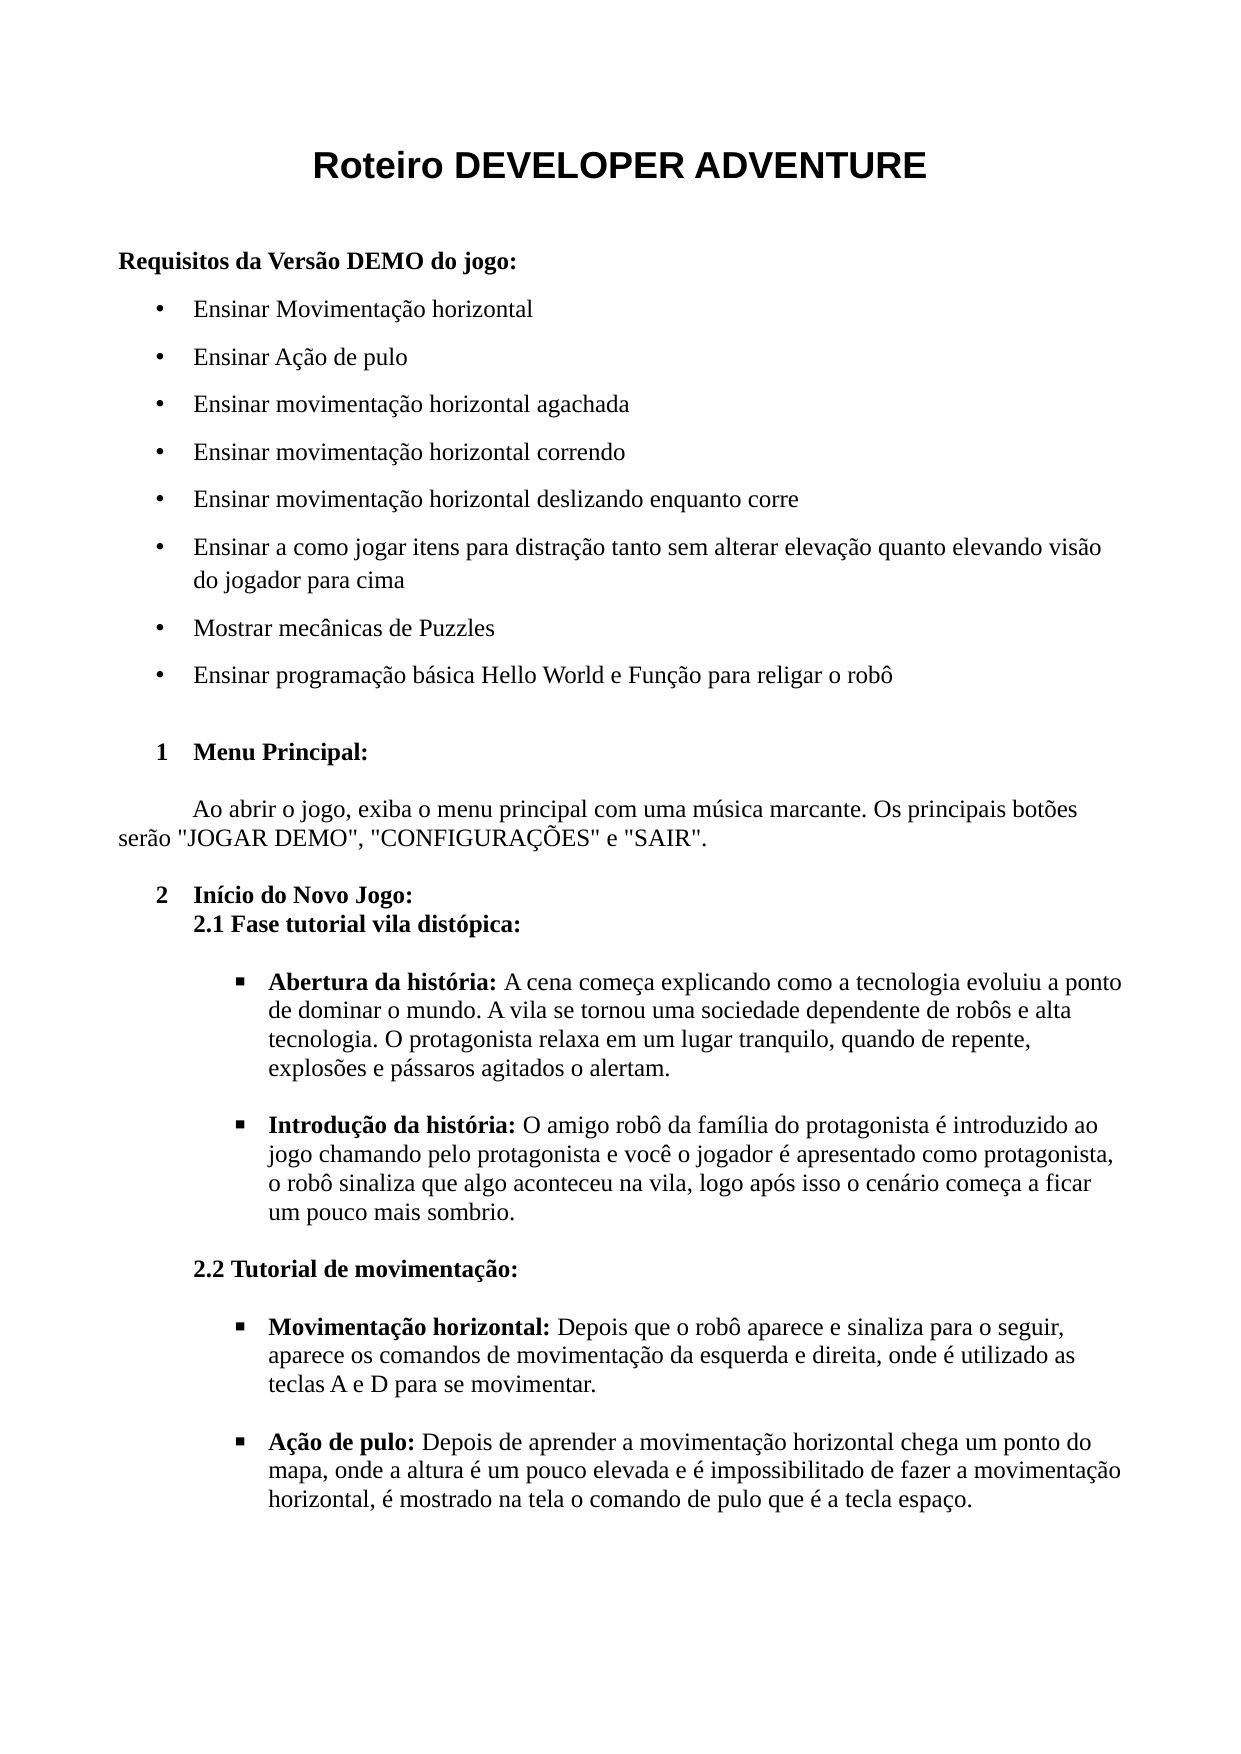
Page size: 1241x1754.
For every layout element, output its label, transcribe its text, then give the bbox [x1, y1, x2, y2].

list Ensinar movimentação horizontal correndo [156, 437, 1122, 466]
list Ensinar Ação de pulo [156, 342, 1122, 370]
list Ensinar movimentação horizontal deslizando enquanto corre [156, 484, 1122, 513]
list Ensinar Movimentação horizontal [156, 294, 1122, 323]
subtitle Roteiro DEVELOPER ADVENTURE [118, 143, 1122, 186]
list Abertura da história: A cena começa explicando como a tecnologia evoluiu a ponto de dominar o mundo. A vila se tornou uma sociedade dependente de robôs e alta tecnologia. O protagonista relaxa em um lugar tranquilo, quando de repente, explosões e pássaros agitados o alertam. [231, 967, 1122, 1082]
list Ensinar a como jogar itens para distração tanto sem alterar elevação quanto elevando visão do jogador para cima [156, 532, 1122, 594]
list Tutorial de movimentação: [193, 1254, 1122, 1283]
list Ação de pulo: Depois de aprender a movimentação horizontal chega um ponto do mapa, onde a altura é um pouco elevada e é impossibilitado de fazer a movimentação horizontal, é mostrado na tela o comando de pulo que é a tecla espaço. [231, 1427, 1122, 1513]
list Introdução da história: O amigo robô da família do protagonista é introduzido ao jogo chamando pelo protagonista e você o jogador é apresentado como protagonista, o robô sinaliza que algo aconteceu na vila, logo após isso o cenário começa a ficar um pouco mais sombrio. [231, 1110, 1122, 1225]
list Fase tutorial vila distópica: [193, 909, 1122, 938]
list Movimentação horizontal: Depois que o robô aparece e sinaliza para o seguir, aparece os comandos de movimentação da esquerda e direita, onde é utilizado as teclas A e D para se movimentar. [231, 1312, 1122, 1398]
list Ensinar programação básica Hello World e Função para religar o robô [156, 660, 1122, 689]
list Mostrar mecânicas de Puzzles [156, 613, 1122, 641]
text Requisitos da Versão DEMO do jogo: [118, 246, 1122, 275]
list Início do Novo Jogo: [156, 880, 1122, 909]
list Ensinar movimentação horizontal agachada [156, 389, 1122, 418]
list Menu Principal: [156, 737, 1122, 765]
text Ao abrir o jogo, exiba o menu principal com uma música marcante. Os principais botões serão "JOGAR DEMO", "CONFIGURAÇÕES" e "SAIR". [118, 794, 1122, 852]
